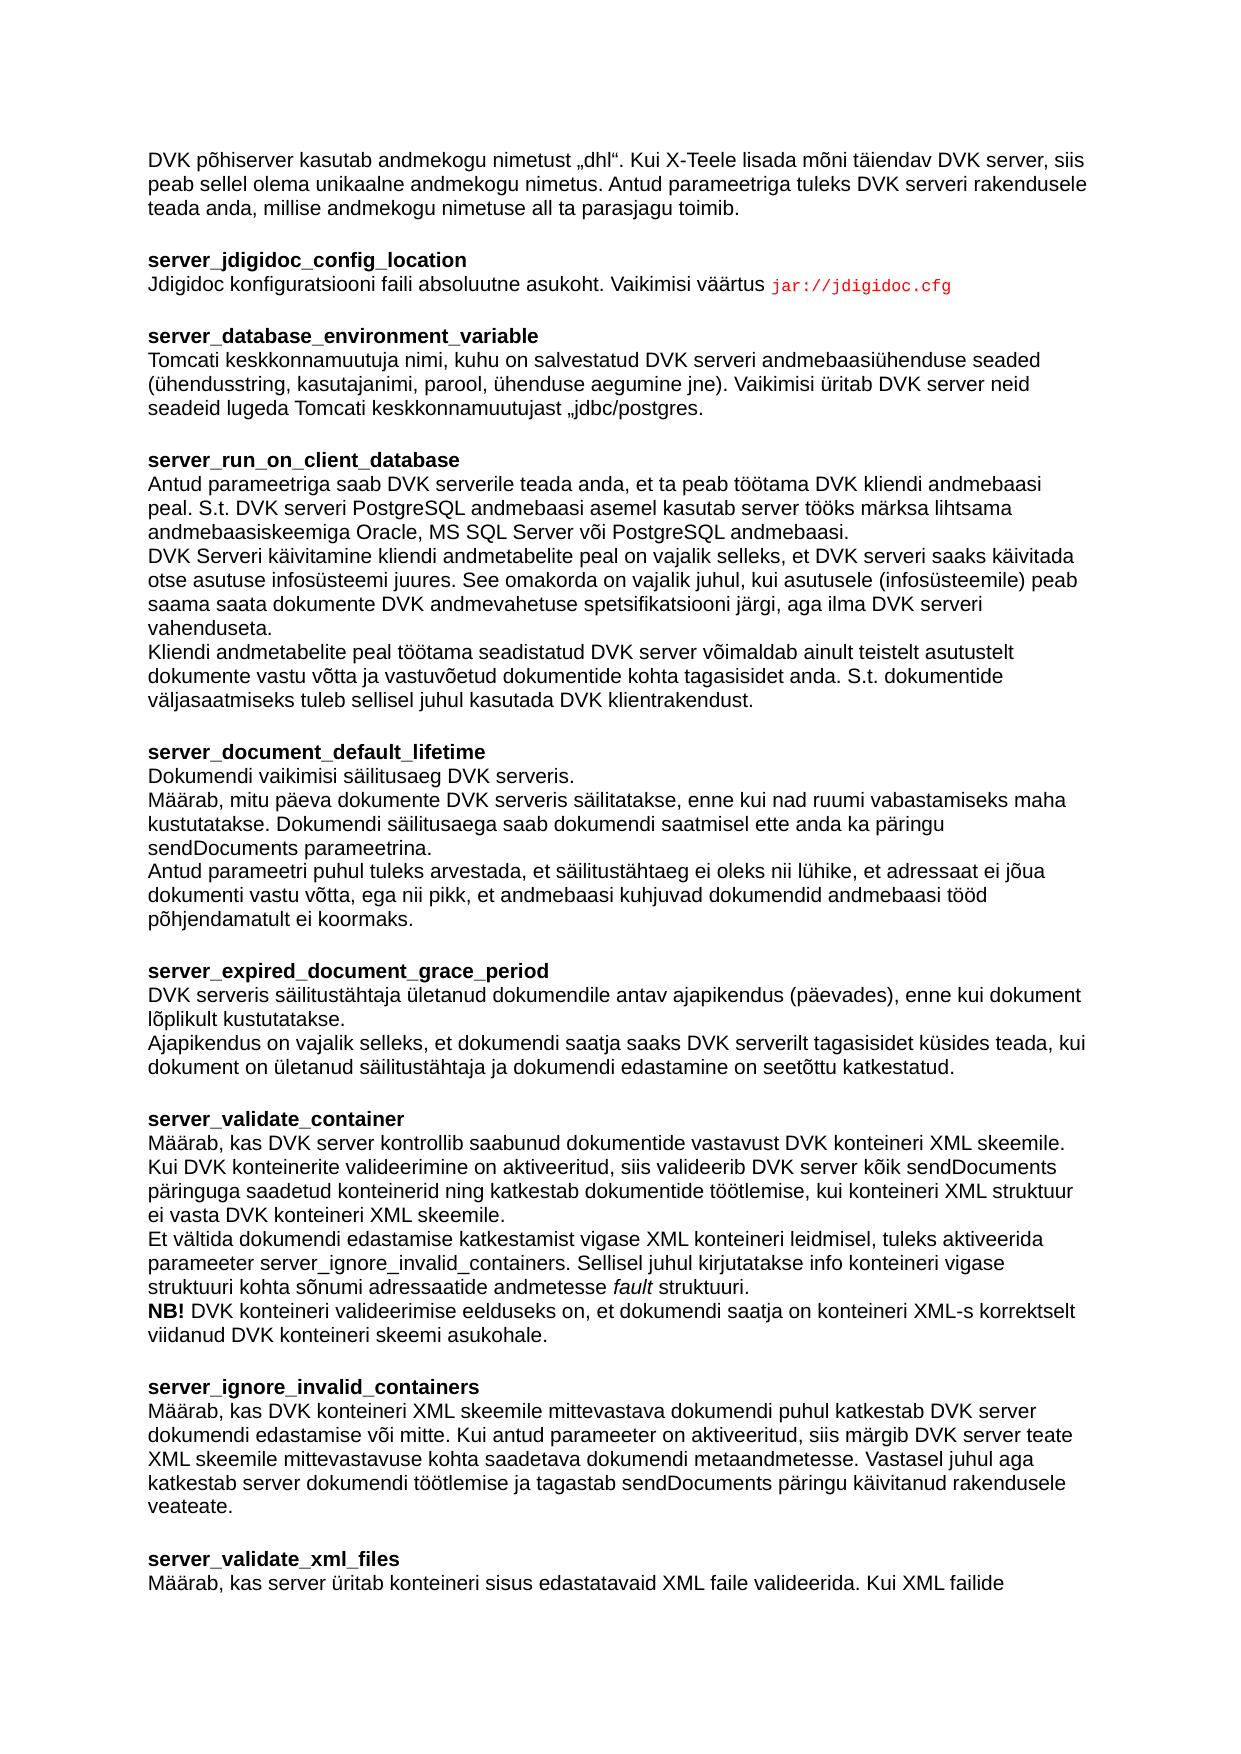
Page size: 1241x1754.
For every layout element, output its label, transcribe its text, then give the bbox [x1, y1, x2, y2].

text Dokumendi vaikimisi säilitusaeg DVK serveris. [148, 763, 1093, 787]
text Ajapikendus on vajalik selleks, et dokumendi saatja saaks DVK serverilt tagasisidet küsides teada, kui dokument on ületanud säilitustähtaja ja dokumendi edastamine on seetõttu katkestatud. [148, 1031, 1093, 1079]
text DVK serveris säilitustähtaja ületanud dokumendile antav ajapikendus (päevades), enne kui dokument lõplikult kustutatakse. [148, 983, 1093, 1031]
text Antud parameetriga saab DVK serverile teada anda, et ta peab töötama DVK kliendi andmebaasi peal. S.t. DVK serveri PostgreSQL andmebaasi asemel kasutab server tööks märksa lihtsama andmebaasiskeemiga Oracle, MS SQL Server või PostgreSQL andmebaasi. [148, 472, 1093, 544]
text DVK Serveri käivitamine kliendi andmetabelite peal on vajalik selleks, et DVK serveri saaks käivitada otse asutuse infosüsteemi juures. See omakorda on vajalik juhul, kui asutusele (infosüsteemile) peab saama saata dokumente DVK andmevahetuse spetsifikatsiooni järgi, aga ilma DVK serveri vahenduseta. [148, 544, 1093, 639]
text DVK põhiserver kasutab andmekogu nimetust „dhl“. Kui X-Teele lisada mõni täiendav DVK server, siis peab sellel olema unikaalne andmekogu nimetus. Antud parameetriga tuleks DVK serveri rakendusele teada anda, millise andmekogu nimetuse all ta parasjagu toimib. [148, 148, 1093, 219]
text Määrab, kas server üritab konteineri sisus edastatavaid XML faile valideerida. Kui XML failide [148, 1570, 1093, 1594]
text Määrab, kas DVK konteineri XML skeemile mittevastava dokumendi puhul katkestab DVK server dokumendi edastamise või mitte. Kui antud parameeter on aktiveeritud, siis märgib DVK server teate XML skeemile mittevastavuse kohta saadetava dokumendi metaandmetesse. Vastasel juhul aga katkestab server dokumendi töötlemise ja tagastab sendDocuments päringu käivitanud rakendusele veateate. [148, 1398, 1093, 1518]
text server_run_on_client_database [148, 448, 1093, 472]
text server_document_default_lifetime [148, 739, 1093, 763]
text server_jdigidoc_config_location [148, 247, 1093, 271]
text Jdigidoc konfiguratsiooni faili absoluutne asukoht. Vaikimisi väärtus jar://jdigidoc.cfg [148, 271, 1093, 296]
text Tomcati keskkonnamuutuja nimi, kuhu on salvestatud DVK serveri andmebaasiühenduse seaded (ühendusstring, kasutajanimi, parool, ühenduse aegumine jne). Vaikimisi üritab DVK server neid seadeid lugeda Tomcati keskkonnamuutujast „jdbc/postgres. [148, 348, 1093, 420]
text server_database_environment_variable [148, 324, 1093, 348]
text Määrab, mitu päeva dokumente DVK serveris säilitatakse, enne kui nad ruumi vabastamiseks maha kustutatakse. Dokumendi säilitusaega saab dokumendi saatmisel ette anda ka päringu sendDocuments parameetrina. [148, 787, 1093, 859]
text Kliendi andmetabelite peal töötama seadistatud DVK server võimaldab ainult teistelt asutustelt dokumente vastu võtta ja vastuvõetud dokumentide kohta tagasisidet anda. S.t. dokumentide väljasaatmiseks tuleb sellisel juhul kasutada DVK klientrakendust. [148, 639, 1093, 711]
text Antud parameetri puhul tuleks arvestada, et säilitustähtaeg ei oleks nii lühike, et adressaat ei jõua dokumenti vastu võtta, ega nii pikk, et andmebaasi kuhjuvad dokumendid andmebaasi tööd põhjendamatult ei koormaks. [148, 859, 1093, 931]
text NB! DVK konteineri valideerimise eelduseks on, et dokumendi saatja on konteineri XML-s korrektselt viidanud DVK konteineri skeemi asukohale. [148, 1299, 1093, 1347]
text server_validate_xml_files [148, 1546, 1093, 1570]
text server_validate_container [148, 1107, 1093, 1131]
text Et vältida dokumendi edastamise katkestamist vigase XML konteineri leidmisel, tuleks aktiveerida parameeter server_ignore_invalid_containers. Sellisel juhul kirjutatakse info konteineri vigase struktuuri kohta sõnumi adressaatide andmetesse fault struktuuri. [148, 1227, 1093, 1299]
text server_expired_document_grace_period [148, 959, 1093, 983]
text Määrab, kas DVK server kontrollib saabunud dokumentide vastavust DVK konteineri XML skeemile. [148, 1131, 1093, 1155]
text server_ignore_invalid_containers [148, 1374, 1093, 1398]
text Kui DVK konteinerite valideerimine on aktiveeritud, siis valideerib DVK server kõik sendDocuments päringuga saadetud konteinerid ning katkestab dokumentide töötlemise, kui konteineri XML struktuur ei vasta DVK konteineri XML skeemile. [148, 1155, 1093, 1227]
